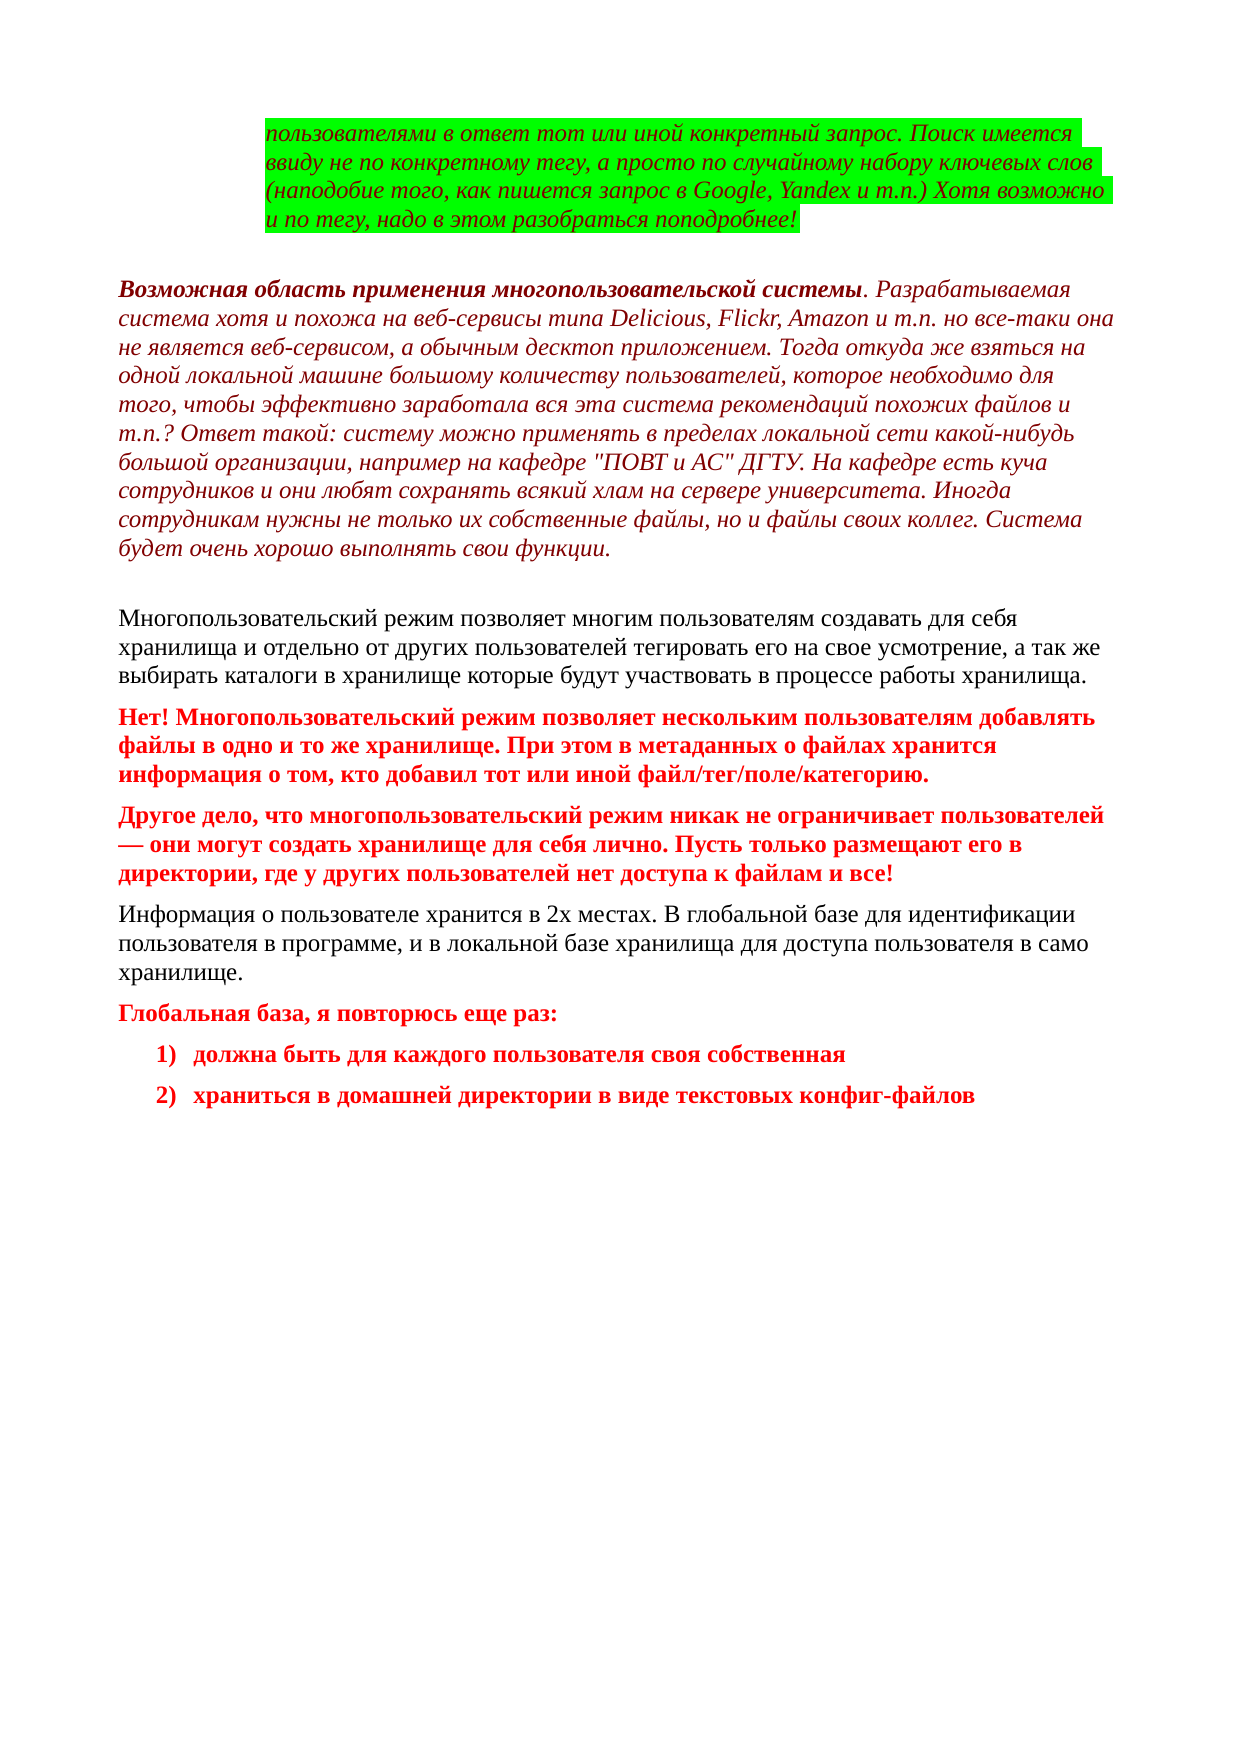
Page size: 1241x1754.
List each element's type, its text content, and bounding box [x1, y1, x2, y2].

text Многопользовательский режим позволяет многим пользователям создавать для себя хранилища и отдельно от других пользователей тегировать его на свое усмотрение, а так же выбирать каталоги в хранилище которые будут участвовать в процессе работы хранилища. [118, 603, 1122, 689]
text Возможная область применения многопользовательской системы. Разрабатываемая система хотя и похожа на веб-сервисы типа Delicious, Flickr, Amazon и т.п. но все-таки она не является веб-сервисом, а обычным десктоп приложением. Тогда откуда же взяться на одной локальной машине большому количеству пользователей, которое необходимо для того, чтобы эффективно заработала вся эта система рекомендаций похожих файлов и т.п.? Ответ такой: систему можно применять в пределах локальной сети какой-нибудь большой организации, например на кафедре "ПОВТ и АС" ДГТУ. На кафедре есть куча сотрудников и они любят сохранять всякий хлам на сервере университета. Иногда сотрудникам нужны не только их собственные файлы, но и файлы своих коллег. Система будет очень хорошо выполнять свои функции. [118, 274, 1122, 562]
text Глобальная база, я повторюсь еще раз: [118, 998, 1122, 1027]
list должна быть для каждого пользователя своя собственная [156, 1039, 1122, 1068]
text Информация о пользователе хранится в 2х местах. В глобальной базе для идентификации пользователя в программе, и в локальной базе хранилища для доступа пользователя в само хранилище. [118, 899, 1122, 986]
list храниться в домашней директории в виде текстовых конфиг-файлов [156, 1081, 1122, 1109]
text Нет! Многопользовательский режим позволяет нескольким пользователям добавлять файлы в одно и то же хранилище. При этом в метаданных о файлах хранится информация о том, кто добавил тот или иной файл/тег/поле/категорию. [118, 702, 1122, 788]
list пользователями в ответ тот или иной конкретный запрос. Поиск имеется ввиду не по конкретному тегу, а просто по случайному набору ключевых слов (наподобие того, как пишется запрос в Google, Yandex и т.п.) Хотя возможно и по тегу, надо в этом разобраться поподробнее! [236, 118, 1122, 233]
text Другое дело, что многопользовательский режим никак не ограничивает пользователей — они могут создать хранилище для себя лично. Пусть только размещают его в директории, где у других пользователей нет доступа к файлам и все! [118, 801, 1122, 887]
